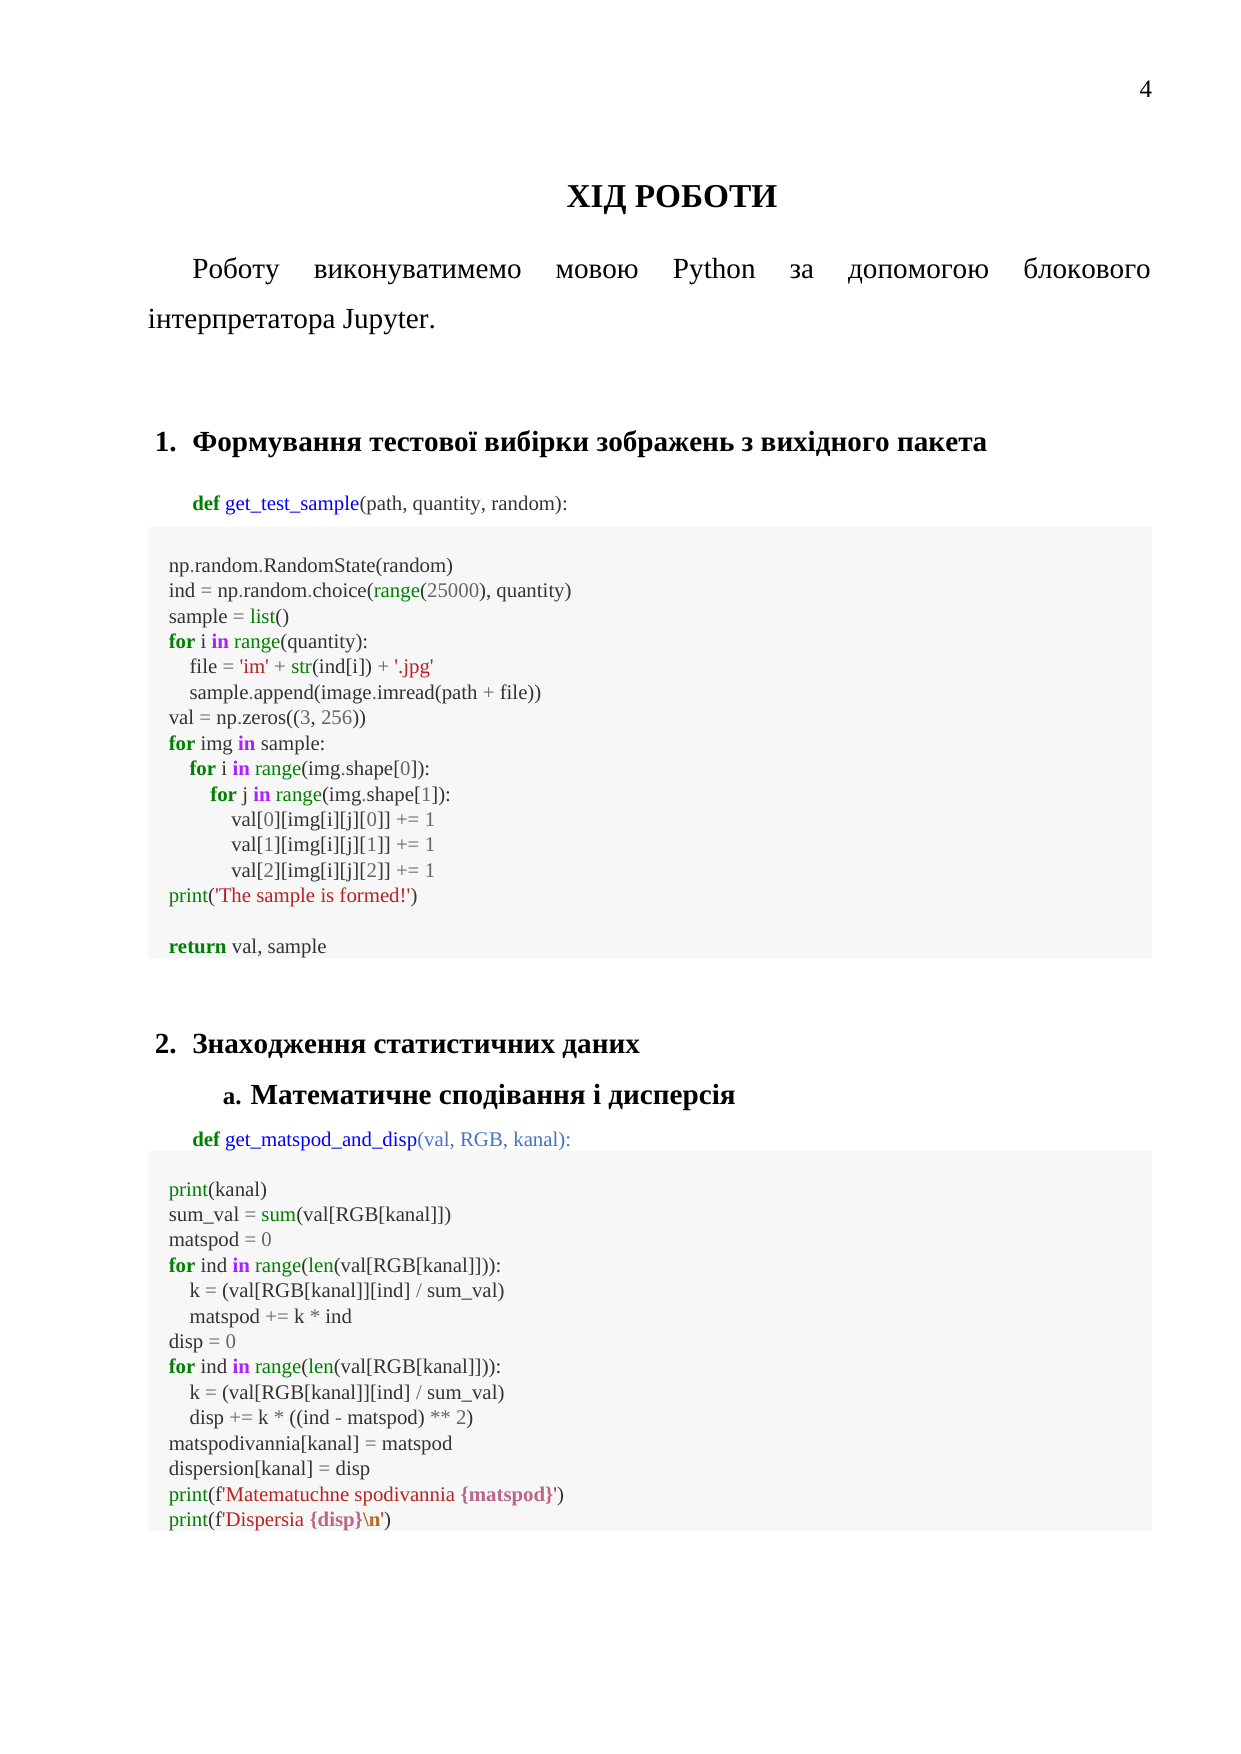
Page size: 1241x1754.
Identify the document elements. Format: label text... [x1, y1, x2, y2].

text val[0][img[i][j][0]] += 1 [148, 807, 1152, 831]
text np.random.RandomState(random) [148, 553, 1152, 577]
text sample.append(image.imread(path + file)) [148, 680, 1152, 704]
text for img in sample: [148, 731, 1152, 755]
text for ind in range(len(val[RGB[kanal]])): [148, 1354, 1152, 1378]
text val[1][img[i][j][1]] += 1 [148, 832, 1152, 856]
list Формування тестової вибірки зображень з вихідного пакета [154, 424, 1152, 458]
text matspod = 0 [148, 1227, 1152, 1251]
text k = (val[RGB[kanal]][ind] / sum_val) [148, 1380, 1152, 1404]
text disp = 0 [148, 1329, 1152, 1353]
text for i in range(img.shape[0]): [148, 756, 1152, 780]
text matspodivannia[kanal] = matspod [148, 1431, 1152, 1455]
text def get_test_sample(path, quantity, random): [154, 491, 1152, 515]
list Знаходження статистичних даних [154, 1026, 1152, 1060]
text print(f'Matematuchne spodivannia {matspod}') [148, 1482, 1152, 1506]
text print(kanal) [148, 1177, 1152, 1201]
text def get_matspod_and_disp(val, RGB, kanal): [148, 1127, 1152, 1151]
text ind = np.random.choice(range(25000), quantity) [148, 578, 1152, 602]
text for j in range(img.shape[1]): [148, 782, 1152, 806]
text print('The sample is formed!') [148, 883, 1152, 907]
text k = (val[RGB[kanal]][ind] / sum_val) [148, 1278, 1152, 1302]
text sum_val = sum(val[RGB[kanal]]) [148, 1202, 1152, 1226]
text ХІД РОБОТИ [148, 177, 1152, 215]
text val = np.zeros((3, 256)) [148, 705, 1152, 729]
text for ind in range(len(val[RGB[kanal]])): [148, 1253, 1152, 1277]
list Математичне сподівання і дисперсія [223, 1077, 1152, 1110]
text for i in range(quantity): [148, 629, 1152, 653]
text disp += k * ((ind - matspod) ** 2) [148, 1405, 1152, 1429]
text file = 'im' + str(ind[i]) + '.jpg' [148, 654, 1152, 678]
text sample = list() [148, 604, 1152, 628]
text dispersion[kanal] = disp [148, 1456, 1152, 1480]
text return val, sample [148, 934, 1152, 958]
text print(f'Dispersia {disp}\n') [148, 1507, 1152, 1531]
text Роботу виконуватимемо мовою Python за допомогою блокового інтерпретатора Jupyter. [148, 251, 1152, 335]
text val[2][img[i][j][2]] += 1 [148, 858, 1152, 882]
text matspod += k * ind [148, 1304, 1152, 1328]
